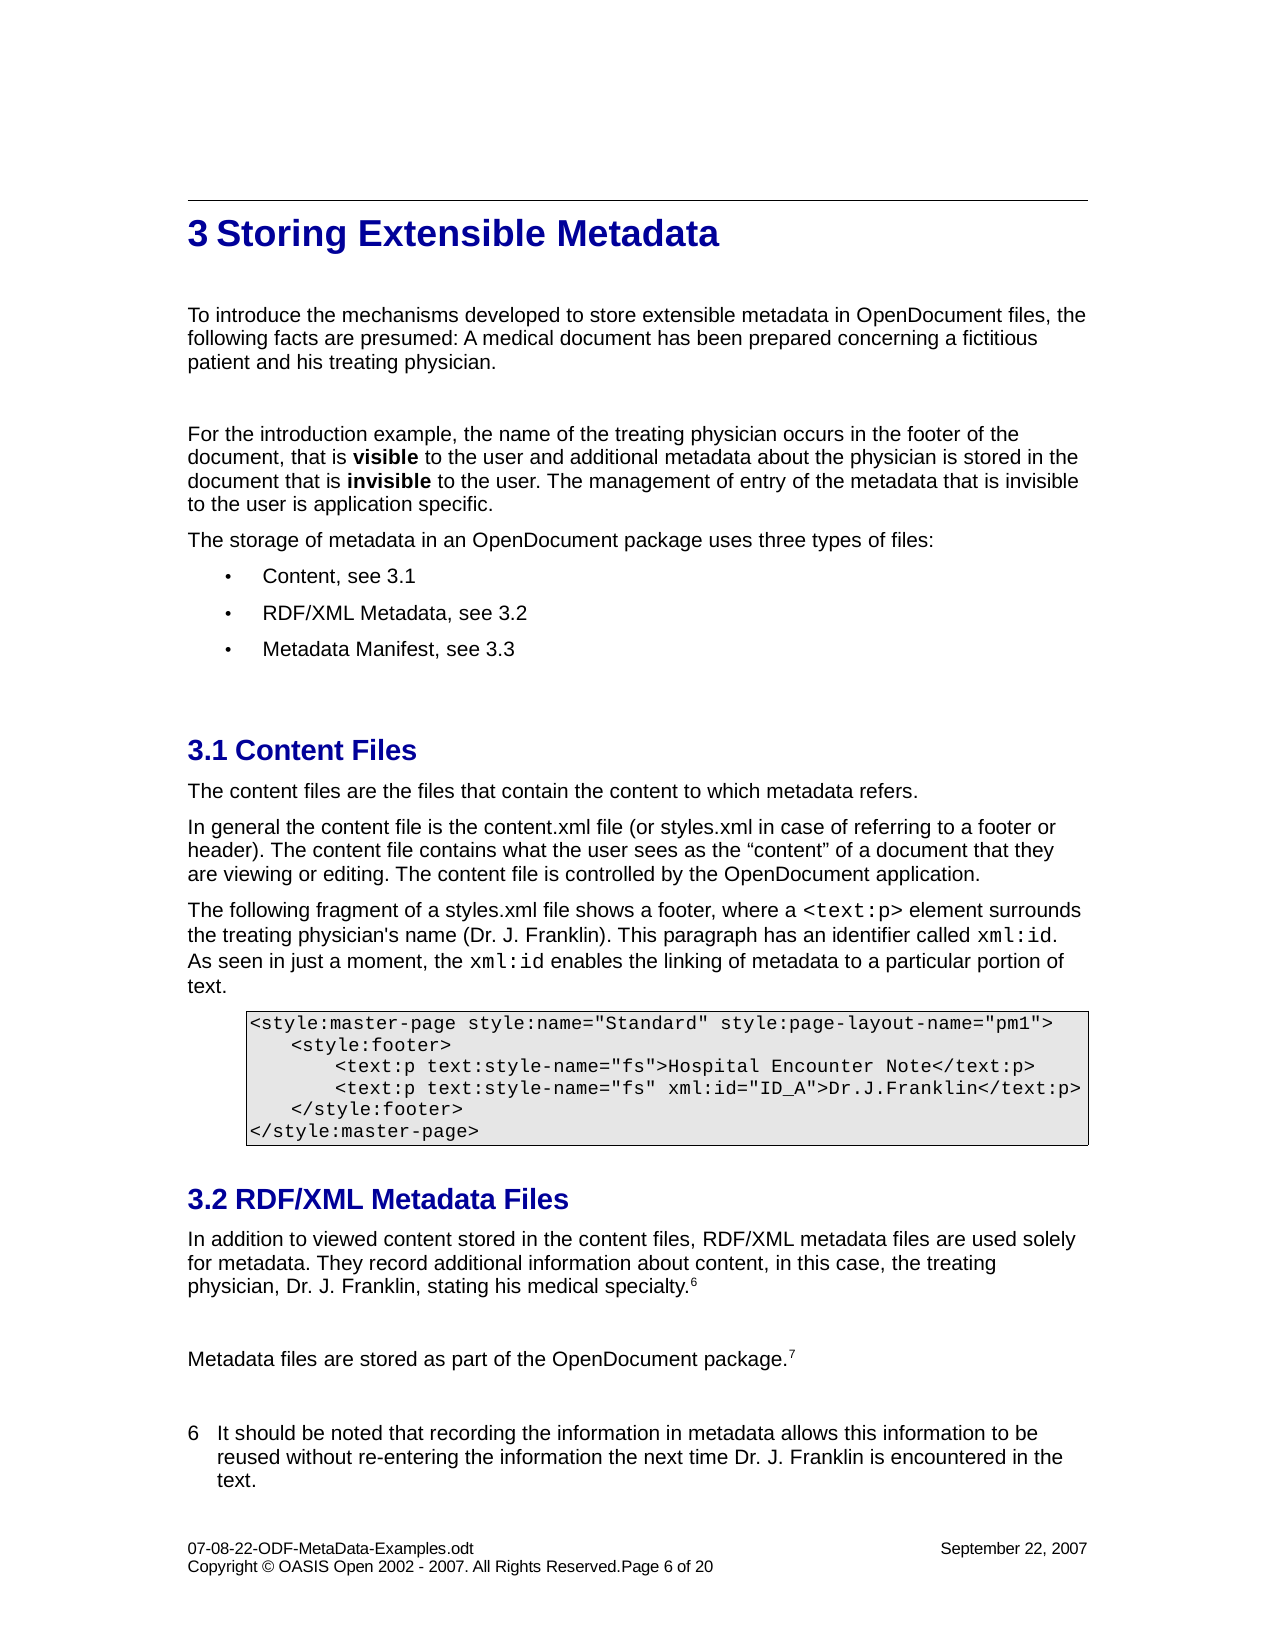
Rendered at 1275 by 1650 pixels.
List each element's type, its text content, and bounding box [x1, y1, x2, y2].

text <text:p text:style-name="fs">Hospital Encounter Note</text:p> [247, 1053, 1088, 1075]
text It should be noted that recording the information in metadata allows this information to be reused without re-entering the information the next time Dr. J. Franklin is encountered in the text. [187, 1422, 1088, 1492]
text In general the content file is the content.xml file (or styles.xml in case of referring to a footer or header). The content file contains what the user sees as the “content” of a document that they are viewing or editing. The content file is controlled by the OpenDocument application. [187, 815, 1088, 886]
text In addition to viewed content stored in the content files, RDF/XML metadata files are used solely for metadata. They record additional information about content, in this case, the treating physician, Dr. J. Franklin, stating his medical specialty. [187, 1228, 1088, 1298]
text The content files are the files that contain the content to which metadata refers. [187, 779, 1088, 803]
text To introduce the mechanisms developed to store extensible metadata in OpenDocument files, the following facts are presumed: A medical document has been prepared concerning a fictitious patient and his treating physician. [187, 303, 1088, 374]
text Metadata files are stored as part of the OpenDocument package. [187, 1347, 1088, 1371]
text The storage of metadata in an OpenDocument package uses three types of files: [187, 529, 1088, 552]
list Metadata Manifest, see 3.3 [225, 637, 1088, 661]
list Content, see 3.1 [225, 565, 1088, 588]
text </style:master-page> [247, 1118, 1088, 1145]
text <style:master-page style:name="Standard" style:page-layout-name="pm1"> <style:footer> [247, 1012, 1088, 1053]
list RDF/XML Metadata, see 3.2 [225, 601, 1088, 624]
subtitle Content Files [187, 734, 1088, 767]
text <text:p text:style-name="fs" xml:id="ID_A">Dr.J.Franklin</text:p> </style:footer> [247, 1075, 1088, 1118]
text For the introduction example, the name of the treating physician occurs in the footer of the document, that is visible to the user and additional metadata about the physician is stored in the document that is invisible to the user. The management of entry of the metadata that is invisible to the user is application specific. [187, 422, 1088, 516]
text The following fragment of a styles.xml file shows a footer, where a <text:p> element surrounds the treating physician's name (Dr. J. Franklin). This paragraph has an identifier called xml:id. As seen in just a moment, the xml:id enables the linking of metadata to a particular portion of text. [187, 898, 1088, 998]
subtitle RDF/XML Metadata Files [187, 1183, 1088, 1215]
subtitle Storing Extensible Metadata [187, 201, 1088, 254]
